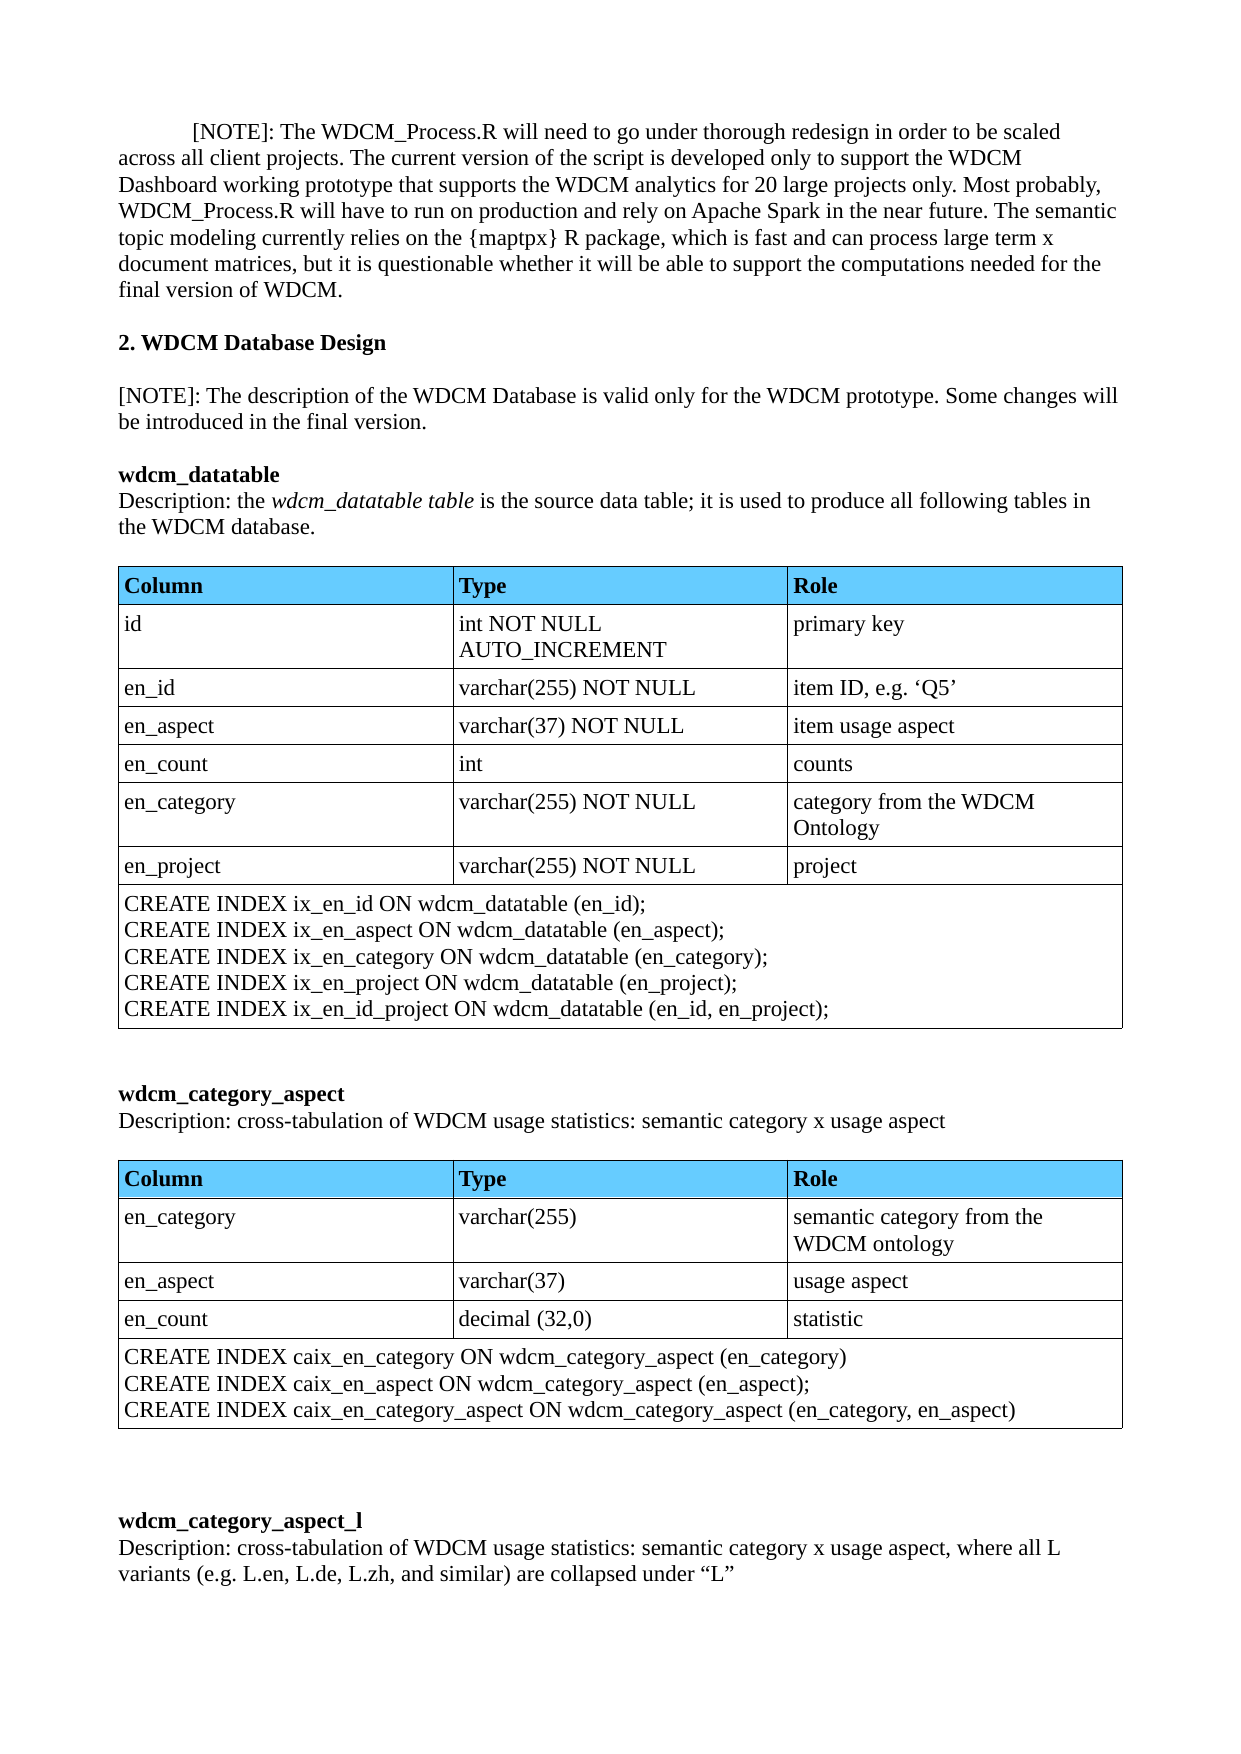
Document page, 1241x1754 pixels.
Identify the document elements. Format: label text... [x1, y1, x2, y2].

table_cell int [454, 745, 787, 782]
table_cell item usage aspect [788, 707, 1122, 744]
table_header Type [454, 567, 787, 604]
table_cell varchar(37) [454, 1263, 787, 1299]
text Description: cross-tabulation of WDCM usage statistics: semantic category x usage aspect [118, 1107, 1122, 1133]
table_cell decimal (32,0) [454, 1301, 787, 1337]
table_header Type [454, 1161, 787, 1197]
table_cell en_aspect [119, 707, 453, 744]
table_cell varchar(255) NOT NULL [454, 669, 787, 706]
table_cell varchar(255) NOT NULL [454, 783, 787, 846]
table_cell varchar(255) NOT NULL [454, 847, 787, 884]
text [NOTE]: The WDCM_Process.R will need to go under thorough redesign in order to be scaled across all client projects. The current version of the script is developed only to support the WDCM Dashboard working prototype that supports the WDCM analytics for 20 large projects only. Most probably, WDCM_Process.R will have to run on production and rely on Apache Spark in the near future. The semantic topic modeling currently relies on the {maptpx} R package, which is fast and can process large term x document matrices, but it is questionable whether it will be able to support the computations needed for the final version of WDCM. [118, 118, 1122, 303]
text [NOTE]: The description of the WDCM Database is valid only for the WDCM prototype. Some changes will be introduced in the final version. [118, 382, 1122, 434]
table_header Column [119, 567, 453, 604]
table_cell varchar(255) [454, 1199, 787, 1262]
table_cell category from the WDCM Ontology [788, 783, 1122, 846]
text Description: the wdcm_datatable table is the source data table; it is used to produce all following tables in the WDCM database. [118, 487, 1122, 540]
table_cell primary key [788, 605, 1122, 668]
table_cell en_category [119, 1199, 453, 1262]
text wdcm_datatable [118, 461, 1122, 487]
table_cell CREATE INDEX caix_en_category ON wdcm_category_aspect (en_category) CREATE INDEX caix_en_aspect ON wdcm_category_aspect (en_aspect); CREATE INDEX caix_en_category_aspect ON wdcm_category_aspect (en_category, en_aspect) [119, 1339, 1122, 1428]
text wdcm_category_aspect_l [118, 1507, 1122, 1534]
table_cell en_category [119, 783, 453, 846]
table_cell id [119, 605, 453, 668]
table_cell project [788, 847, 1122, 884]
table_cell en_id [119, 669, 453, 706]
table_header Column [119, 1161, 453, 1197]
table_cell en_project [119, 847, 453, 884]
text 2. WDCM Database Design [118, 329, 1122, 355]
table_cell en_count [119, 745, 453, 782]
text Description: cross-tabulation of WDCM usage statistics: semantic category x usage aspect, where all L variants (e.g. L.en, L.de, L.zh, and similar) are collapsed under “L” [118, 1534, 1122, 1586]
text wdcm_category_aspect [118, 1080, 1122, 1107]
table_cell statistic [788, 1301, 1122, 1337]
table_cell usage aspect [788, 1263, 1122, 1299]
table_cell varchar(37) NOT NULL [454, 707, 787, 744]
table_cell int NOT NULL AUTO_INCREMENT [454, 605, 787, 668]
table_cell en_aspect [119, 1263, 453, 1299]
table_header Role [788, 1161, 1122, 1197]
table_cell CREATE INDEX ix_en_id ON wdcm_datatable (en_id); CREATE INDEX ix_en_aspect ON wdcm_datatable (en_aspect); CREATE INDEX ix_en_category ON wdcm_datatable (en_category); CREATE INDEX ix_en_project ON wdcm_datatable (en_project); CREATE INDEX ix_en_id_project ON wdcm_datatable (en_id, en_project); [119, 885, 1122, 1028]
table_header Role [788, 567, 1122, 604]
table_cell semantic category from the WDCM ontology [788, 1199, 1122, 1262]
table_cell en_count [119, 1301, 453, 1337]
table_cell counts [788, 745, 1122, 782]
table_cell item ID, e.g. ‘Q5’ [788, 669, 1122, 706]
